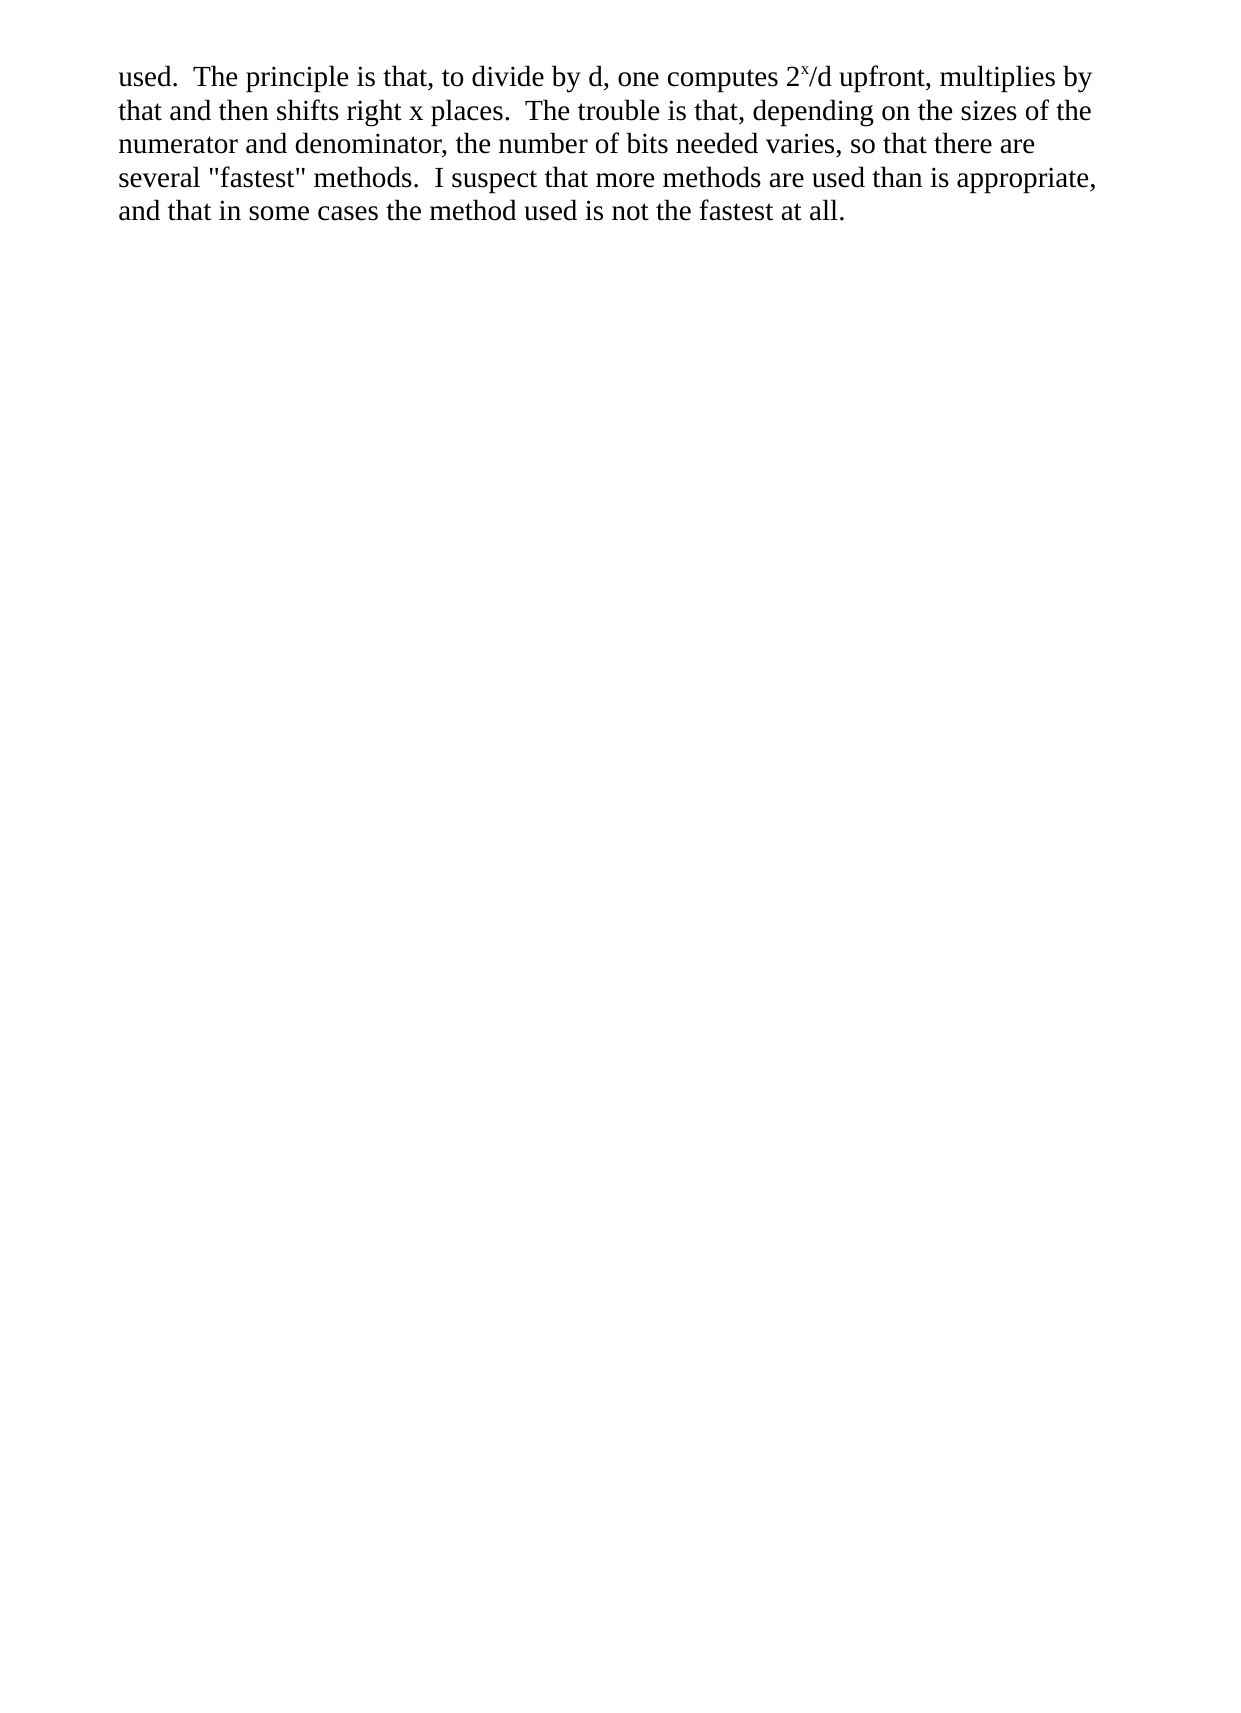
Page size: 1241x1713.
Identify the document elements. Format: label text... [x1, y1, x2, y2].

text used. The principle is that, to divide by d, one computes 2x/d upfront, multiplies by that and then shifts right x places. The trouble is that, depending on the sizes of the numerator and denominator, the number of bits needed varies, so that there are several "fastest" methods. I suspect that more methods are used than is appropriate, and that in some cases the method used is not the fastest at all. [118, 59, 1122, 227]
